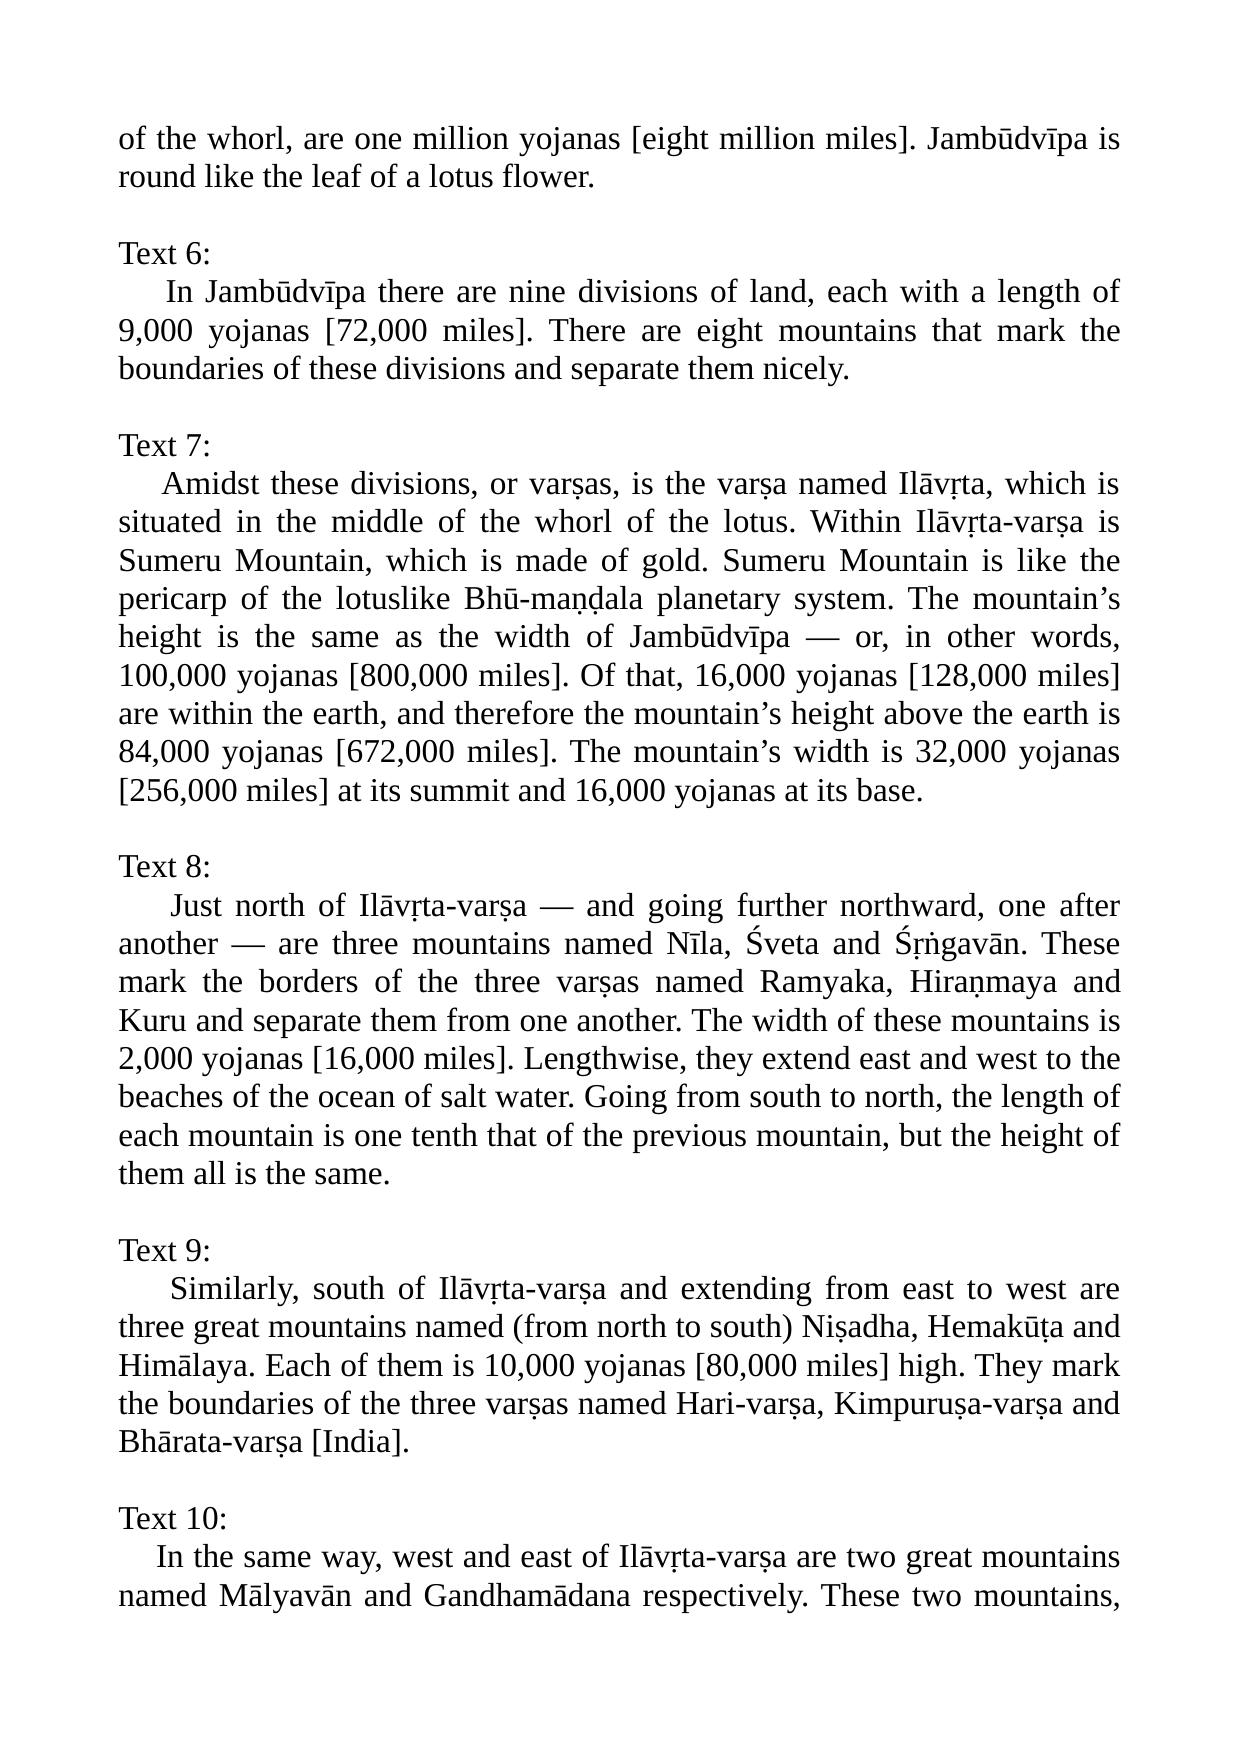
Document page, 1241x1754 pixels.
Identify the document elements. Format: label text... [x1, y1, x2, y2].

text Text 9: [118, 1230, 1122, 1268]
text Text 7: [118, 425, 1122, 463]
text In Jambūdvīpa there are nine divisions of land, each with a length of 9,000 yojanas [72,000 miles]. There are eight mountains that mark the boundaries of these divisions and separate them nicely. [118, 271, 1122, 386]
text Similarly, south of Ilāvṛta-varṣa and extending from east to west are three great mountains named (from north to south) Niṣadha, Hemakūṭa and Himālaya. Each of them is 10,000 yojanas [80,000 miles] high. They mark the boundaries of the three varṣas named Hari-varṣa, Kimpuruṣa-varṣa and Bhārata-varṣa [India]. [118, 1268, 1122, 1460]
text of the whorl, are one million yojanas [eight million miles]. Jambūdvīpa is round like the leaf of a lotus flower. [118, 118, 1122, 195]
text In the same way, west and east of Ilāvṛta-varṣa are two great mountains named Mālyavān and Gandhamādana respectively. These two mountains, [118, 1536, 1122, 1613]
text Amidst these divisions, or varṣas, is the varṣa named Ilāvṛta, which is situated in the middle of the whorl of the lotus. Within Ilāvṛta-varṣa is Sumeru Mountain, which is made of gold. Sumeru Mountain is like the pericarp of the lotuslike Bhū-maṇḍala planetary system. The mountain’s height is the same as the width of Jambūdvīpa — or, in other words, 100,000 yojanas [800,000 miles]. Of that, 16,000 yojanas [128,000 miles] are within the earth, and therefore the mountain’s height above the earth is 84,000 yojanas [672,000 miles]. The mountain’s width is 32,000 yojanas [256,000 miles] at its summit and 16,000 yojanas at its base. [118, 463, 1122, 808]
text Text 10: [118, 1498, 1122, 1536]
text Text 6: [118, 233, 1122, 271]
text Text 8: [118, 846, 1122, 885]
text Just north of Ilāvṛta-varṣa — and going further northward, one after another — are three mountains named Nīla, Śveta and Śṛṅgavān. These mark the borders of the three varṣas named Ramyaka, Hiraṇmaya and Kuru and separate them from one another. The width of these mountains is 2,000 yojanas [16,000 miles]. Lengthwise, they extend east and west to the beaches of the ocean of salt water. Going from south to north, the length of each mountain is one tenth that of the previous mountain, but the height of them all is the same. [118, 885, 1122, 1191]
